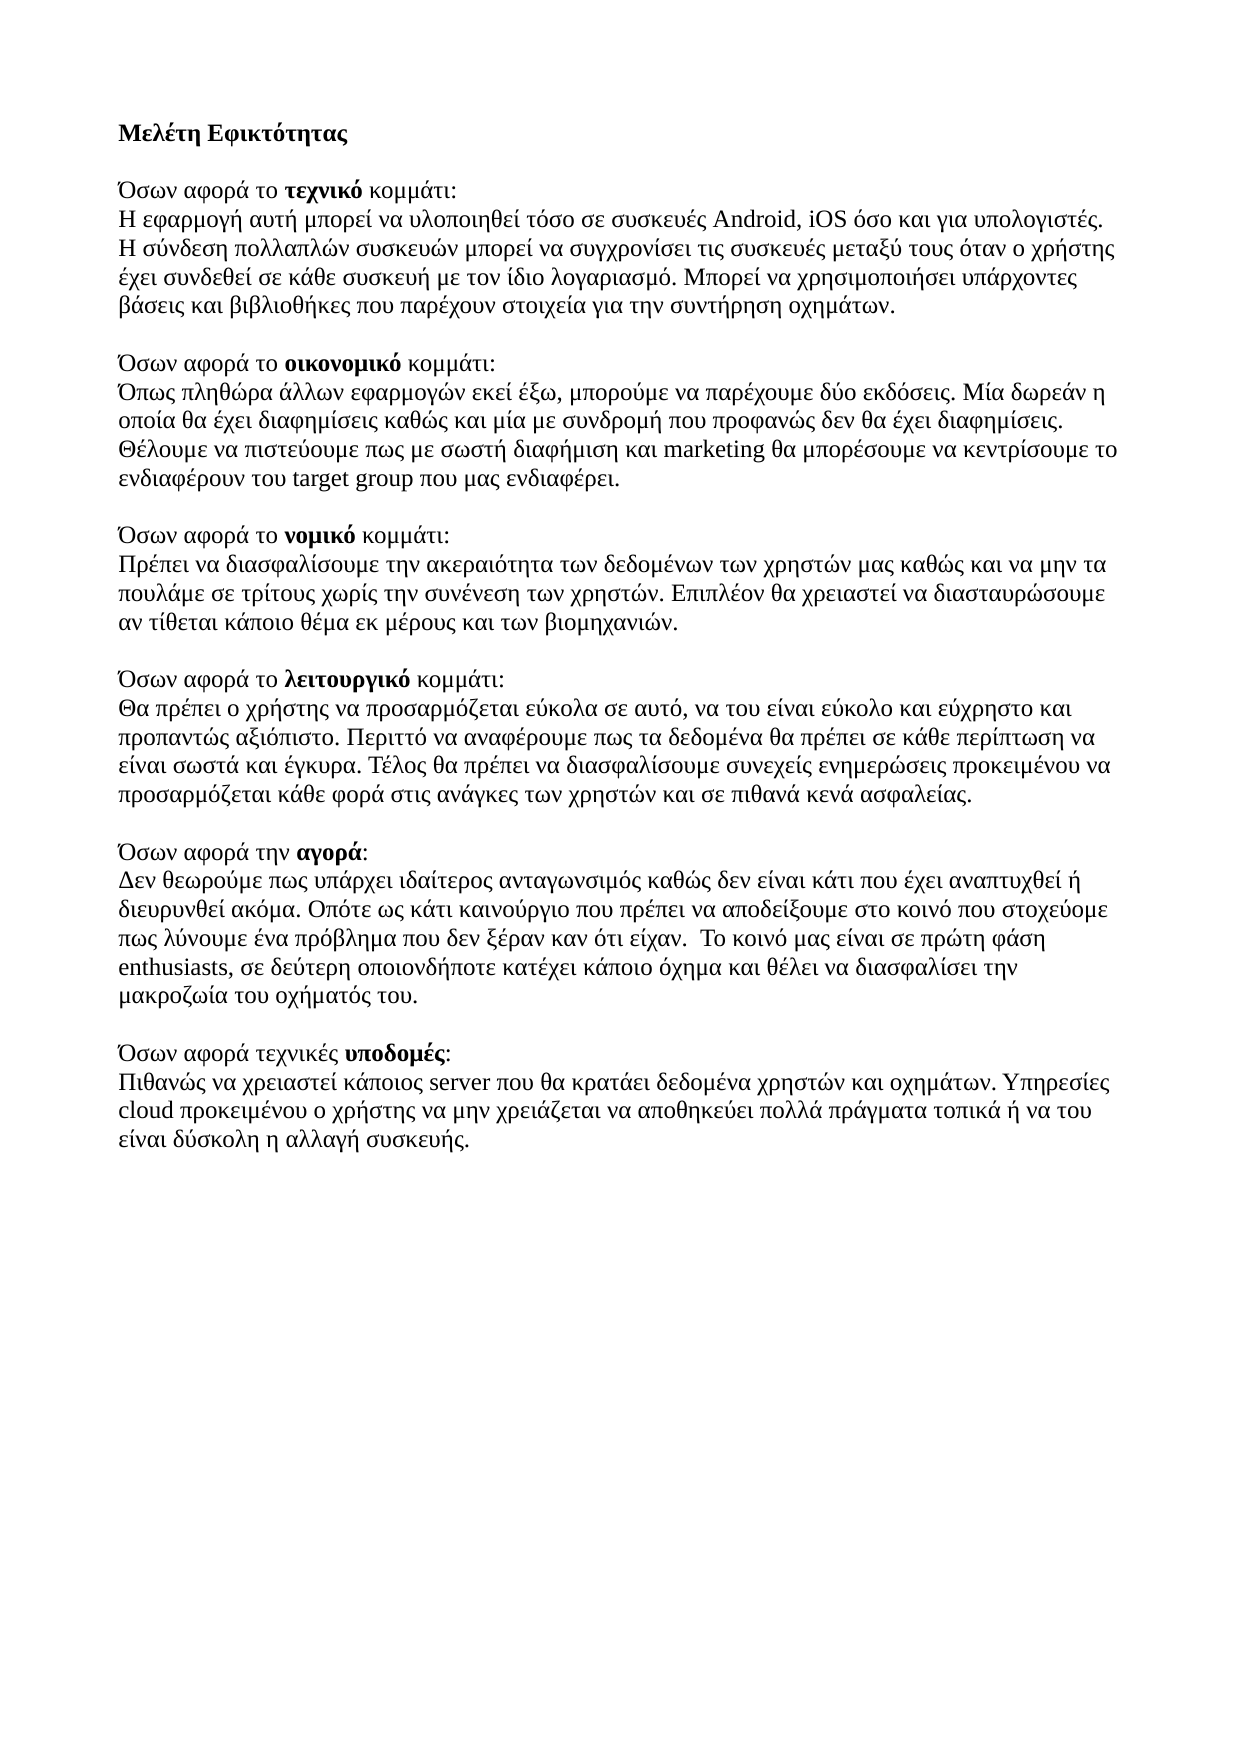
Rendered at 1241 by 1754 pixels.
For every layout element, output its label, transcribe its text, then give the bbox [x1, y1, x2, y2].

text Πιθανώς να χρειαστεί κάποιος server που θα κρατάει δεδομένα χρηστών και οχημάτων. Υπηρεσίες cloud προκειμένου ο χρήστης να μην χρειάζεται να αποθηκεύει πολλά πράγματα τοπικά ή να του είναι δύσκολη η αλλαγή συσκευής. [118, 1067, 1122, 1153]
text Όσων αφορά τεχνικές υποδομές: [118, 1038, 1122, 1067]
text Όπως πληθώρα άλλων εφαρμογών εκεί έξω, μπορούμε να παρέχουμε δύο εκδόσεις. Μία δωρεάν η οποία θα έχει διαφημίσεις καθώς και μία με συνδρομή που προφανώς δεν θα έχει διαφημίσεις. Θέλουμε να πιστεύουμε πως με σωστή διαφήμιση και marketing θα μπορέσουμε να κεντρίσουμε το ενδιαφέρουν του target group που μας ενδιαφέρει. [118, 377, 1122, 492]
text Δεν θεωρούμε πως υπάρχει ιδαίτερος ανταγωνσιμός καθώς δεν είναι κάτι που έχει αναπτυχθεί ή διευρυνθεί ακόμα. Οπότε ως κάτι καινούργιο που πρέπει να αποδείξουμε στο κοινό που στοχεύομε πως λύνουμε ένα πρόβλημα που δεν ξέραν καν ότι είχαν. Το κοινό μας είναι σε πρώτη φάση enthusiasts, σε δεύτερη οποιονδήποτε κατέχει κάποιο όχημα και θέλει να διασφαλίσει την μακροζωία του οχήματός του. [118, 866, 1122, 1009]
text Πρέπει να διασφαλίσουμε την ακεραιότητα των δεδομένων των χρηστών μας καθώς και να μην τα πουλάμε σε τρίτους χωρίς την συνένεση των χρηστών. Επιπλέον θα χρειαστεί να διασταυρώσουμε αν τίθεται κάποιο θέμα εκ μέρους και των βιομηχανιών. [118, 549, 1122, 636]
text Όσων αφορά το τεχνικό κομμάτι: [118, 176, 1122, 204]
text Όσων αφορά το οικονομικό κομμάτι: [118, 348, 1122, 377]
text Όσων αφορά το νομικό κομμάτι: [118, 521, 1122, 549]
text Θα πρέπει ο χρήστης να προσαρμόζεται εύκολα σε αυτό, να του είναι εύκολο και εύχρηστο και προπαντώς αξιόπιστο. Περιττό να αναφέρουμε πως τα δεδομένα θα πρέπει σε κάθε περίπτωση να είναι σωστά και έγκυρα. Τέλος θα πρέπει να διασφαλίσουμε συνεχείς ενημερώσεις προκειμένου να προσαρμόζεται κάθε φορά στις ανάγκες των χρηστών και σε πιθανά κενά ασφαλείας. [118, 693, 1122, 808]
text Μελέτη Εφικτότητας [118, 118, 1122, 147]
text Η εφαρμογή αυτή μπορεί να υλοποιηθεί τόσο σε συσκευές Android, iOS όσο και για υπολογιστές. Η σύνδεση πολλαπλών συσκευών μπορεί να συγχρονίσει τις συσκευές μεταξύ τους όταν ο χρήστης έχει συνδεθεί σε κάθε συσκευή με τον ίδιο λογαριασμό. Μπορεί να χρησιμοποιήσει υπάρχοντες βάσεις και βιβλιοθήκες που παρέχουν στοιχεία για την συντήρηση οχημάτων. [118, 204, 1122, 319]
text Όσων αφορά το λειτουργικό κομμάτι: [118, 664, 1122, 693]
text Όσων αφορά την αγορά: [118, 837, 1122, 866]
